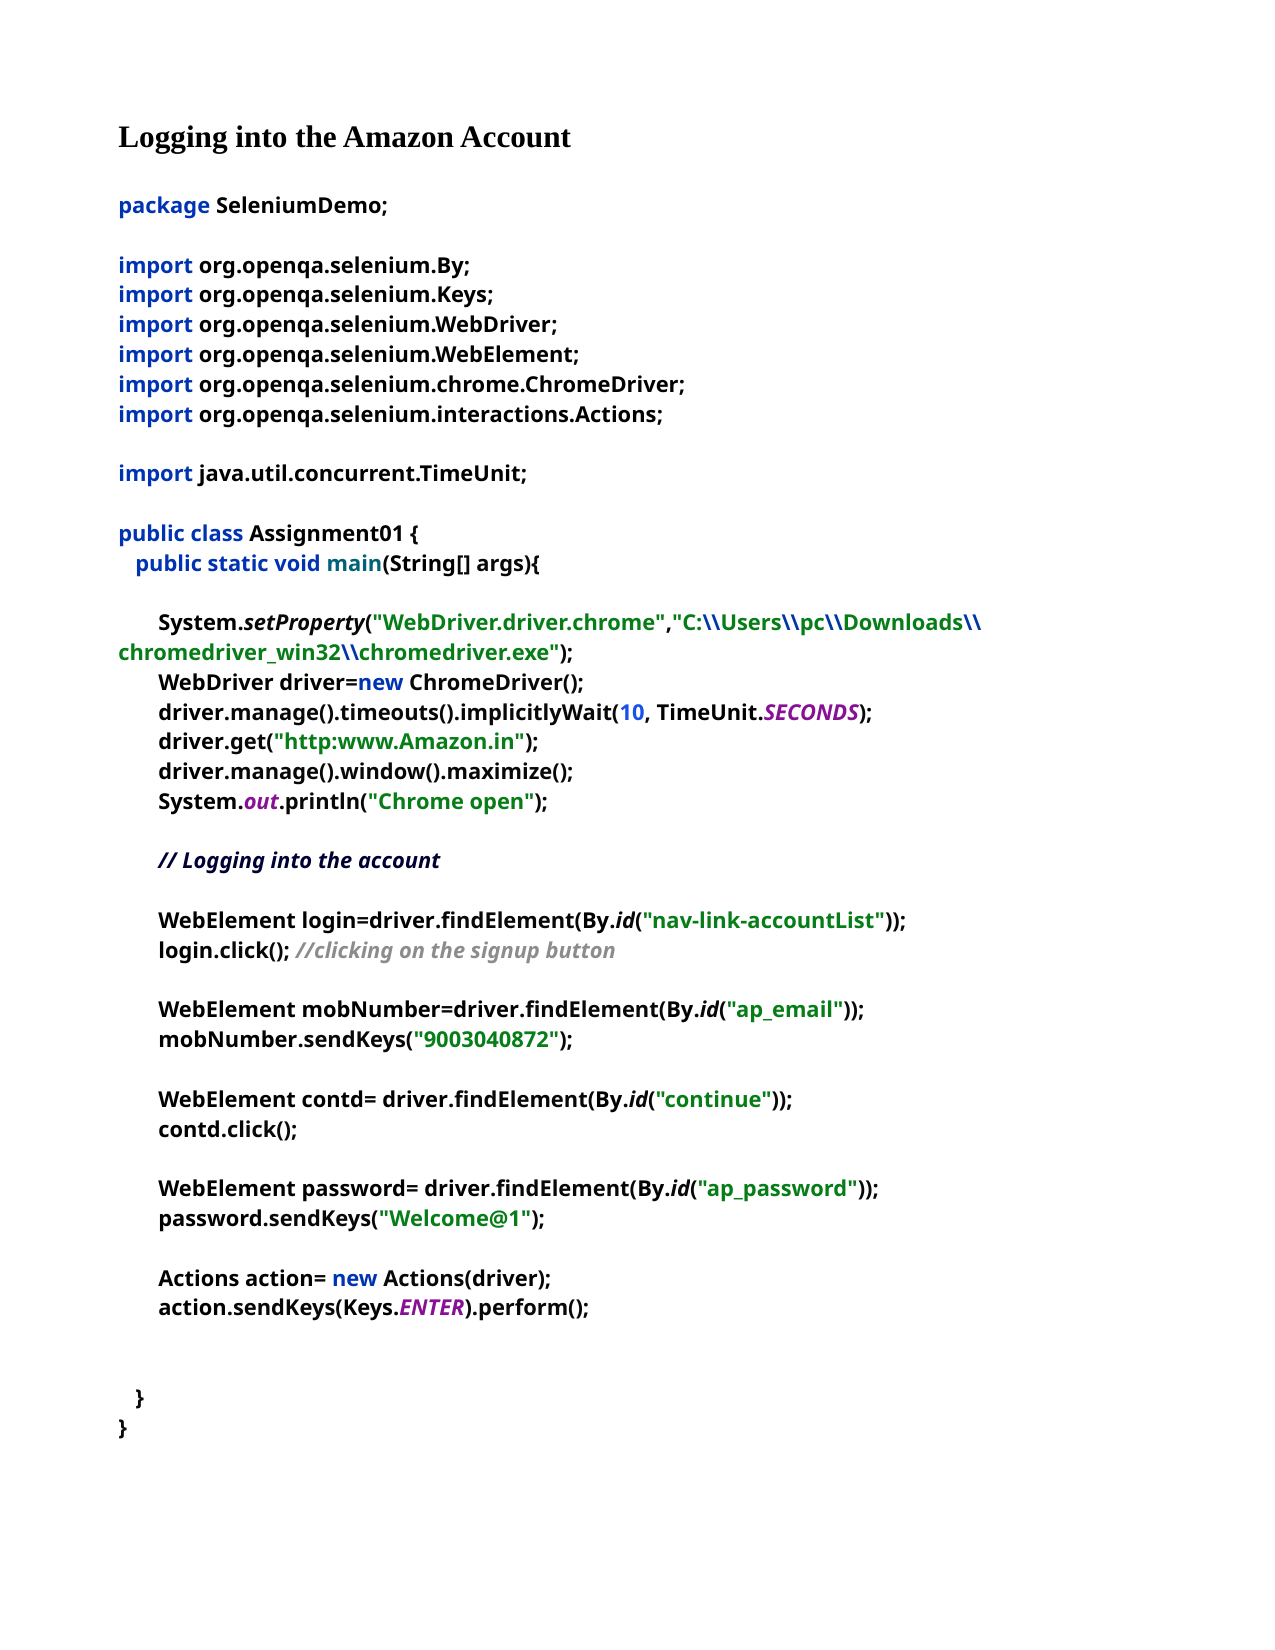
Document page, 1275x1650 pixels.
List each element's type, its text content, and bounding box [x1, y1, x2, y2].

text package SeleniumDemo; import org.openqa.selenium.By; import org.openqa.selenium.Keys; import org.openqa.selenium.WebDriver; import org.openqa.selenium.WebElement; import org.openqa.selenium.chrome.ChromeDriver; import org.openqa.selenium.interactions.Actions; import java.util.concurrent.TimeUnit; public class Assignment01 { public static void main(String[] args){ System.setProperty("WebDriver.driver.chrome","C:\\Users\\pc\\Downloads\\chromedriver_win32\\chromedriver.exe"); WebDriver driver=new ChromeDriver(); driver.manage().timeouts().implicitlyWait(10, TimeUnit.SECONDS); driver.get("http:www.Amazon.in"); driver.manage().window().maximize(); System.out.println("Chrome open"); // Logging into the account WebElement login=driver.findElement(By.id("nav-link-accountList")); login.click(); //clicking on the signup button WebElement mobNumber=driver.findElement(By.id("ap_email")); mobNumber.sendKeys("9003040872"); WebElement contd= driver.findElement(By.id("continue")); contd.click(); WebElement password= driver.findElement(By.id("ap_password")); password.sendKeys("Welcome@1"); Actions action= new Actions(driver); action.sendKeys(Keys.ENTER).perform(); } } [118, 190, 1157, 1441]
text Logging into the Amazon Account [118, 118, 1157, 154]
